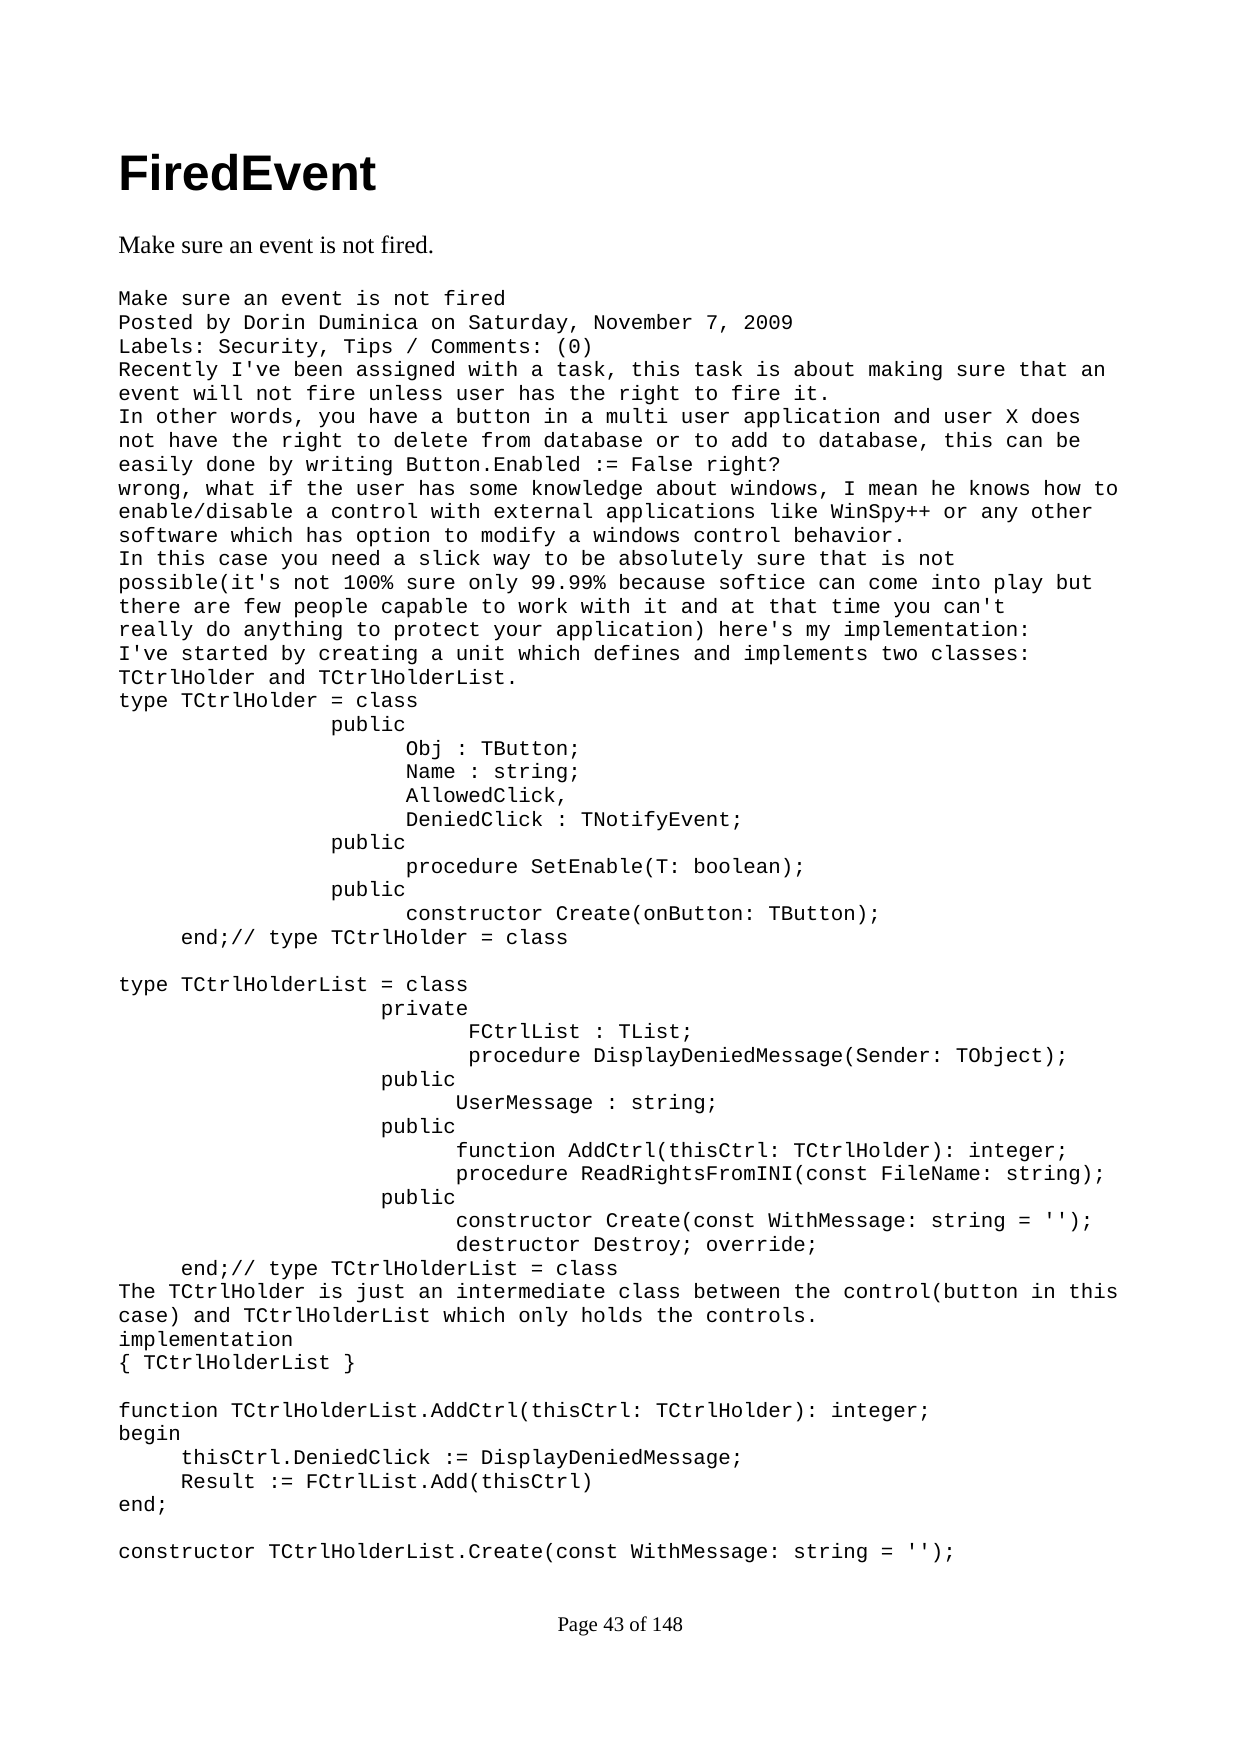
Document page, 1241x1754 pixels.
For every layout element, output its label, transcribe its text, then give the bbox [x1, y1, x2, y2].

text type TCtrlHolderList = class [118, 974, 1122, 998]
text In other words, you have a button in a multi user application and user X does not have the right to delete from database or to add to database, this can be easily done by writing Button.Enabled := False right? [118, 407, 1122, 477]
text procedure ReadRightsFromINI(const FileName: string); [118, 1163, 1122, 1187]
text constructor Create(onButton: TButton); [118, 903, 1122, 927]
text public [118, 714, 1122, 738]
text Recently I've been assigned with a task, this task is about making sure that an event will not fire unless user has the right to fire it. [118, 359, 1122, 407]
text begin [118, 1423, 1122, 1447]
text destructor Destroy; override; [118, 1234, 1122, 1258]
text AllowedClick, [118, 785, 1122, 808]
text private [118, 998, 1122, 1021]
text function AddCtrl(thisCtrl: TCtrlHolder): integer; [118, 1139, 1122, 1163]
text thisCtrl.DeniedClick := DisplayDeniedMessage; [118, 1447, 1122, 1471]
text public [118, 1116, 1122, 1139]
text constructor TCtrlHolderList.Create(const WithMessage: string = ''); [118, 1542, 1122, 1565]
text end;// type TCtrlHolder = class [118, 927, 1122, 950]
text In this case you need a slick way to be absolutely sure that is not possible(it's not 100% sure only 99.99% because softice can come into play but there are few people capable to work with it and at that time you can't [118, 548, 1122, 619]
text Labels: Security, Tips / Comments: (0) [118, 336, 1122, 359]
text Result := FCtrlList.Add(thisCtrl) [118, 1471, 1122, 1494]
text wrong, what if the user has some knowledge about windows, I mean he knows how to enable/disable a control with external applications like WinSpy++ or any other software which has option to modify a windows control behavior. [118, 477, 1122, 548]
text Make sure an event is not fired. [118, 230, 1122, 259]
text Posted by Dorin Duminica on Saturday, November 7, 2009 [118, 312, 1122, 336]
text FCtrlList : TList; [118, 1021, 1122, 1045]
text function TCtrlHolderList.AddCtrl(thisCtrl: TCtrlHolder): integer; [118, 1400, 1122, 1423]
text { TCtrlHolderList } [118, 1352, 1122, 1376]
text The TCtrlHolder is just an intermediate class between the control(button in this case) and TCtrlHolderList which only holds the controls. [118, 1281, 1122, 1329]
text end; [118, 1494, 1122, 1518]
text I've started by creating a unit which defines and implements two classes: TCtrlHolder and TCtrlHolderList. [118, 643, 1122, 690]
text UserMessage : string; [118, 1092, 1122, 1116]
text public [118, 1187, 1122, 1211]
text public [118, 879, 1122, 903]
text end;// type TCtrlHolderList = class [118, 1258, 1122, 1281]
text type TCtrlHolder = class [118, 690, 1122, 714]
text implementation [118, 1329, 1122, 1352]
text public [118, 1069, 1122, 1092]
text procedure SetEnable(T: boolean); [118, 856, 1122, 879]
text Obj : TButton; [118, 738, 1122, 761]
text constructor Create(const WithMessage: string = ''); [118, 1211, 1122, 1234]
text procedure DisplayDeniedMessage(Sender: TObject); [118, 1045, 1122, 1069]
text public [118, 832, 1122, 856]
text DeniedClick : TNotifyEvent; [118, 808, 1122, 832]
subtitle FiredEvent [118, 143, 1122, 201]
text Name : string; [118, 761, 1122, 785]
text Make sure an event is not fired [118, 288, 1122, 312]
text really do anything to protect your application) here's my implementation: [118, 619, 1122, 643]
